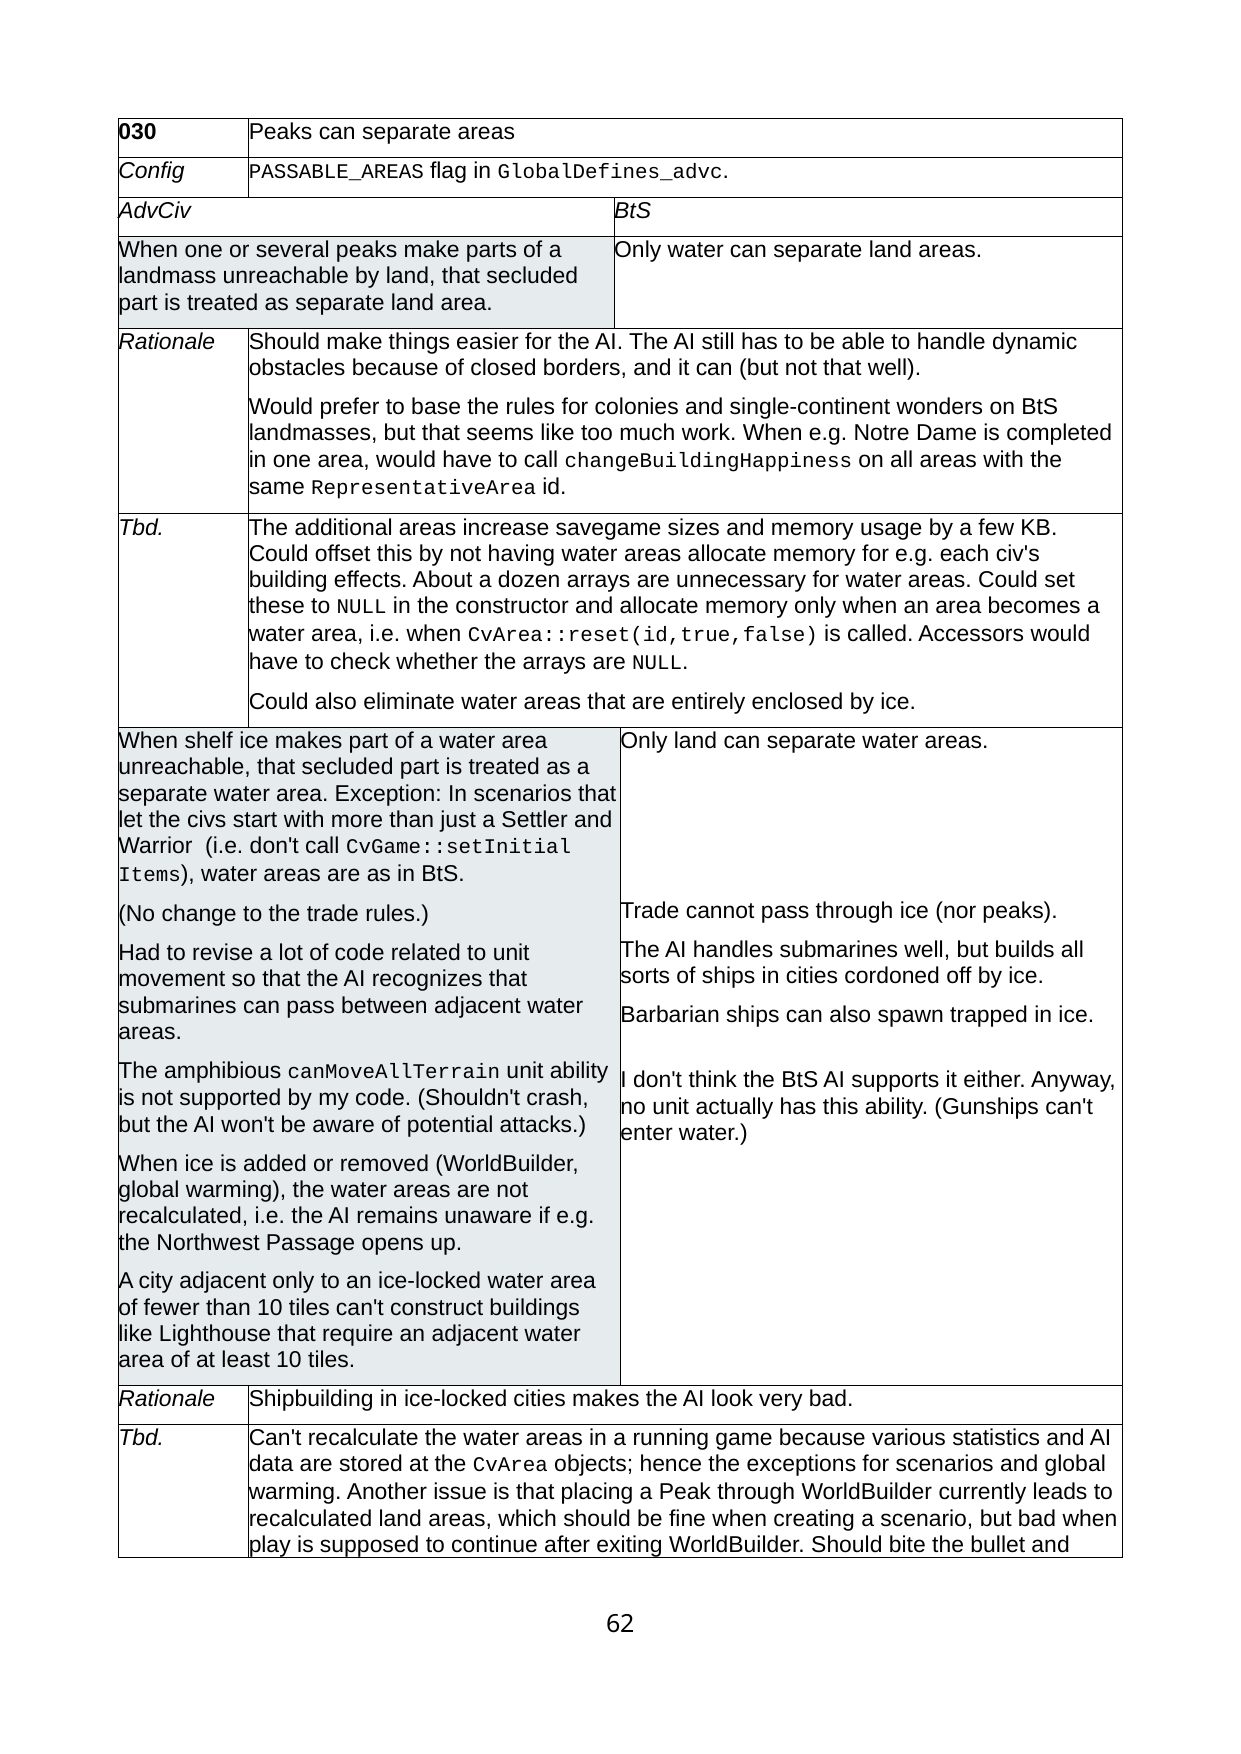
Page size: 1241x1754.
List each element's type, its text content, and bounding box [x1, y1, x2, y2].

table_cell PASSABLE_AREAS flag in GlobalDefines_advc. [249, 158, 1122, 197]
table_cell BtS [615, 198, 1122, 236]
table_cell Rationale [119, 1386, 248, 1424]
table_cell The additional areas increase savegame sizes and memory usage by a few KB. Could offset this by not having water areas allocate memory for e.g. each civ's building effects. About a dozen arrays are unnecessary for water areas. Could set these to NULL in the constructor and allocate memory only when an area becomes a water area, i.e. when CvArea::reset(id,true,false) is called. Accessors would have to check whether the arrays are NULL. Could also eliminate water areas that are entirely enclosed by ice. [249, 514, 1122, 727]
table_cell Only water can separate land areas. [615, 237, 1122, 328]
table_cell Tbd. [119, 1425, 248, 1557]
table_cell Should make things easier for the AI. The AI still has to be able to handle dynamic obstacles because of closed borders, and it can (but not that well). Would prefer to base the rules for colonies and single-continent wonders on BtS landmasses, but that seems like too much work. When e.g. Notre Dame is completed in one area, would have to call changeBuildingHappiness on all areas with the same RepresentativeArea id. [249, 329, 1122, 513]
table_header 030 [119, 119, 248, 157]
table_cell Only land can separate water areas. Trade cannot pass through ice (nor peaks). The AI handles submarines well, but builds all sorts of ships in cities cordoned off by ice. Barbarian ships can also spawn trapped in ice. I don't think the BtS AI supports it either. Anyway, no unit actually has this ability. (Gunships can't enter water.) [621, 728, 1122, 1385]
table_header Peaks can separate areas [249, 119, 1122, 157]
table_cell Shipbuilding in ice-locked cities makes the AI look very bad. [249, 1386, 1122, 1424]
table_cell Can't recalculate the water areas in a running game because various statistics and AI data are stored at the CvArea objects; hence the exceptions for scenarios and global warming. Another issue is that placing a Peak through WorldBuilder currently leads to recalculated land areas, which should be fine when creating a scenario, but bad when play is supposed to continue after exiting WorldBuilder. Should bite the bullet and [249, 1425, 1122, 1557]
table_cell When shelf ice makes part of a water area unreachable, that secluded part is treated as a separate water area. Exception: In scenarios that let the civs start with more than just a Settler and Warrior (i.e. don't call CvGame::setInitial Items), water areas are as in BtS. (No change to the trade rules.) Had to revise a lot of code related to unit movement so that the AI recognizes that submarines can pass between adjacent water areas. The amphibious canMoveAllTerrain unit ability is not supported by my code. (Shouldn't crash, but the AI won't be aware of potential attacks.) When ice is added or removed (WorldBuilder, global warming), the water areas are not recalculated, i.e. the AI remains unaware if e.g. the Northwest Passage opens up. A city adjacent only to an ice-locked water area of fewer than 10 tiles can't construct buildings like Lighthouse that require an adjacent water area of at least 10 tiles. [119, 728, 620, 1385]
table_cell AdvCiv [119, 198, 614, 236]
table_cell Rationale [119, 329, 248, 513]
table_cell Config [119, 158, 248, 197]
table_cell Tbd. [119, 514, 248, 727]
table_cell When one or several peaks make parts of a landmass unreachable by land, that secluded part is treated as separate land area. [119, 237, 614, 328]
